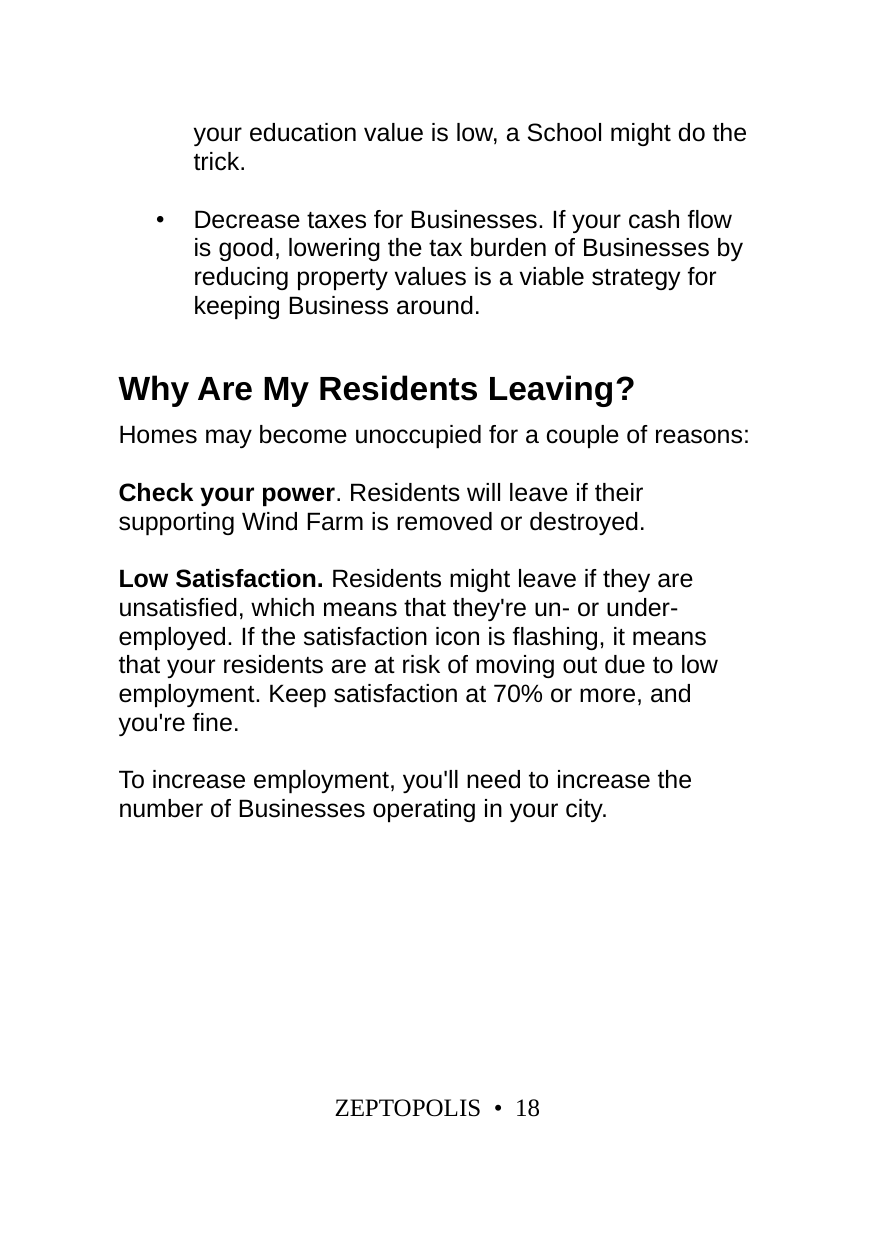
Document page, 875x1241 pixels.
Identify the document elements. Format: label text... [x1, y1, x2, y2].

text Check your power. Residents will leave if their supporting Wind Farm is removed or destroyed. [118, 478, 756, 535]
list your education value is low, a School might do the trick. [156, 118, 756, 176]
subtitle Why Are My Residents Leaving? [118, 369, 756, 408]
text Low Satisfaction. Residents might leave if they are unsatisfied, which means that they're un- or under-employed. If the satisfaction icon is flashing, it means that your residents are at risk of moving out due to low employment. Keep satisfaction at 70% or more, and you're fine. [118, 564, 756, 737]
text Homes may become unoccupied for a couple of reasons: [118, 420, 756, 449]
text To increase employment, you'll need to increase the number of Businesses operating in your city. [118, 765, 756, 823]
list Decrease taxes for Businesses. If your cash flow is good, lowering the tax burden of Businesses by reducing property values is a viable strategy for keeping Business around. [156, 204, 756, 320]
